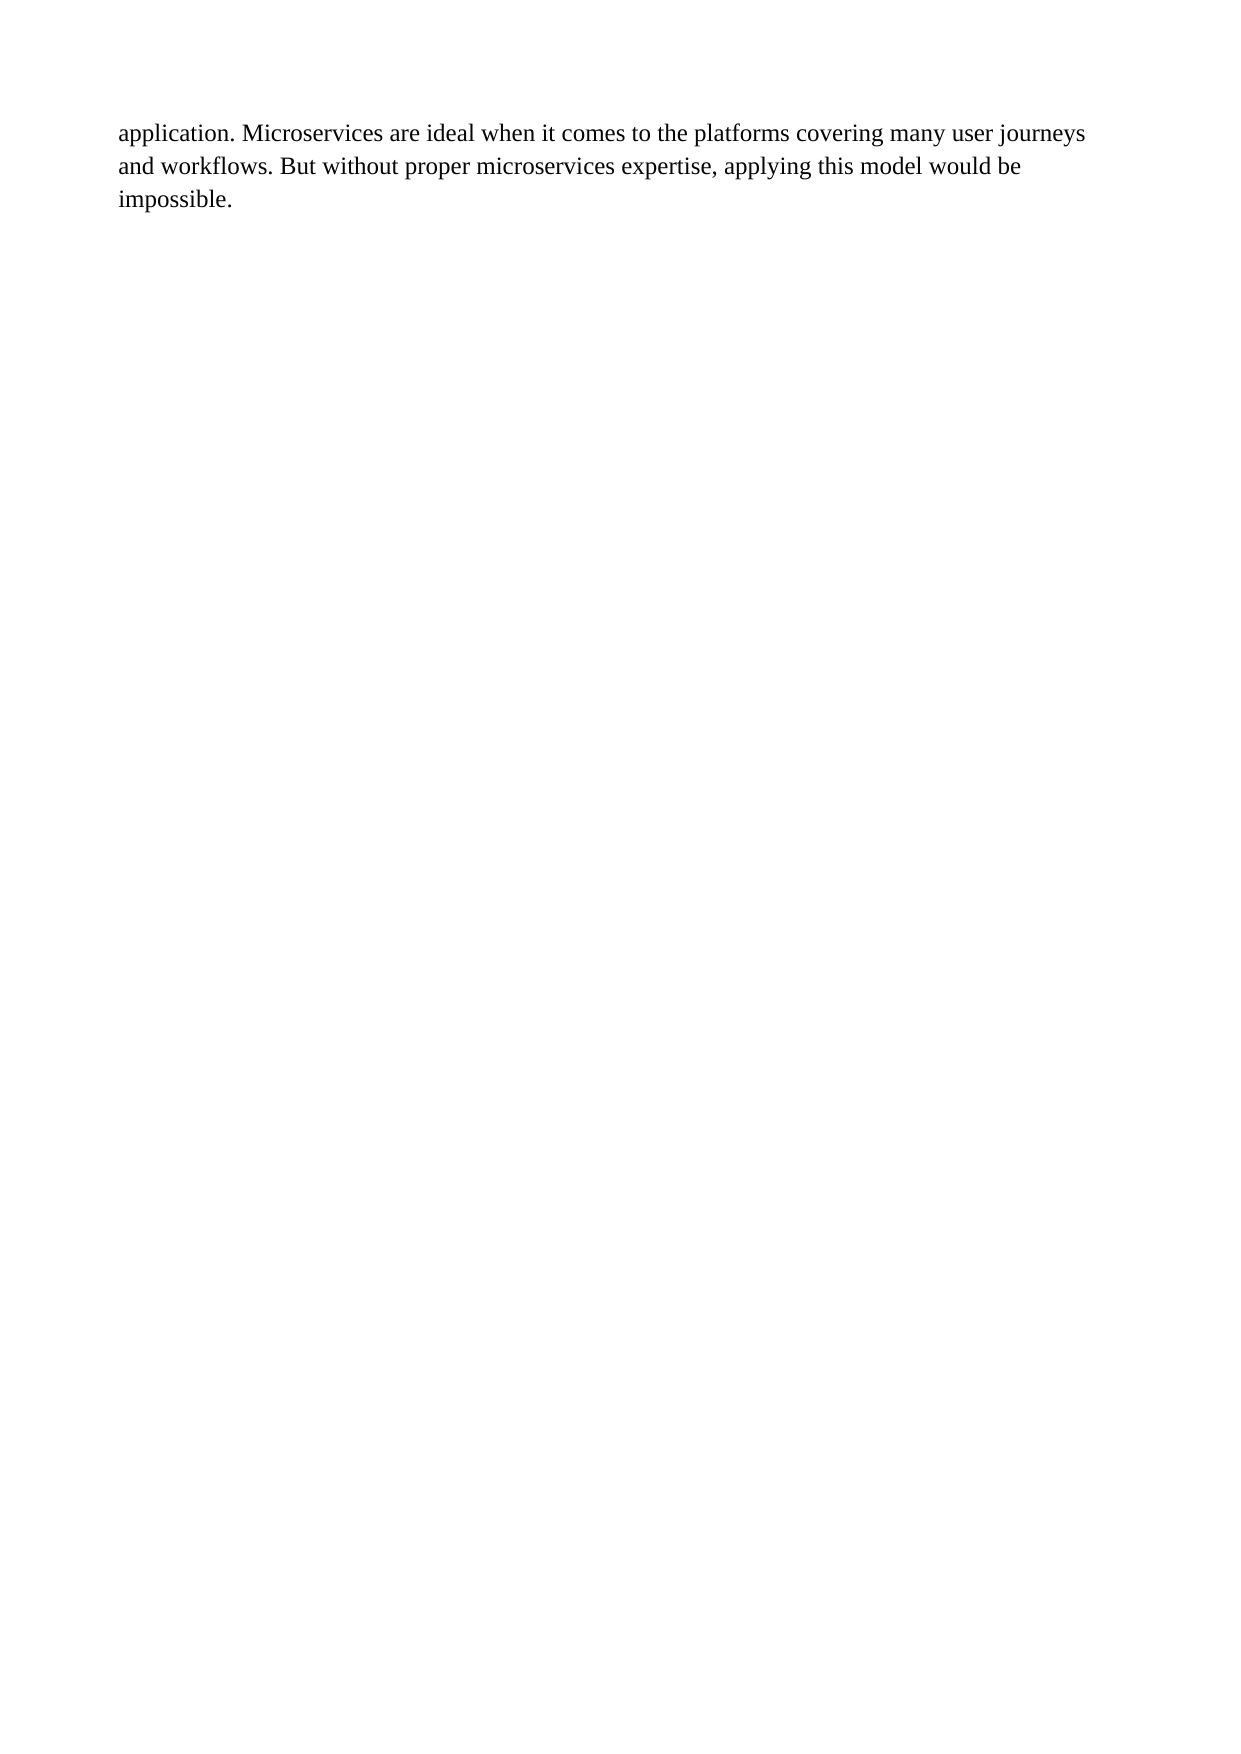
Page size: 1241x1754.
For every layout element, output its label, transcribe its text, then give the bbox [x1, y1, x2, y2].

text application. Microservices are ideal when it comes to the platforms covering many user journeys and workflows. But without proper microservices expertise, applying this model would be impossible. [118, 118, 1122, 213]
